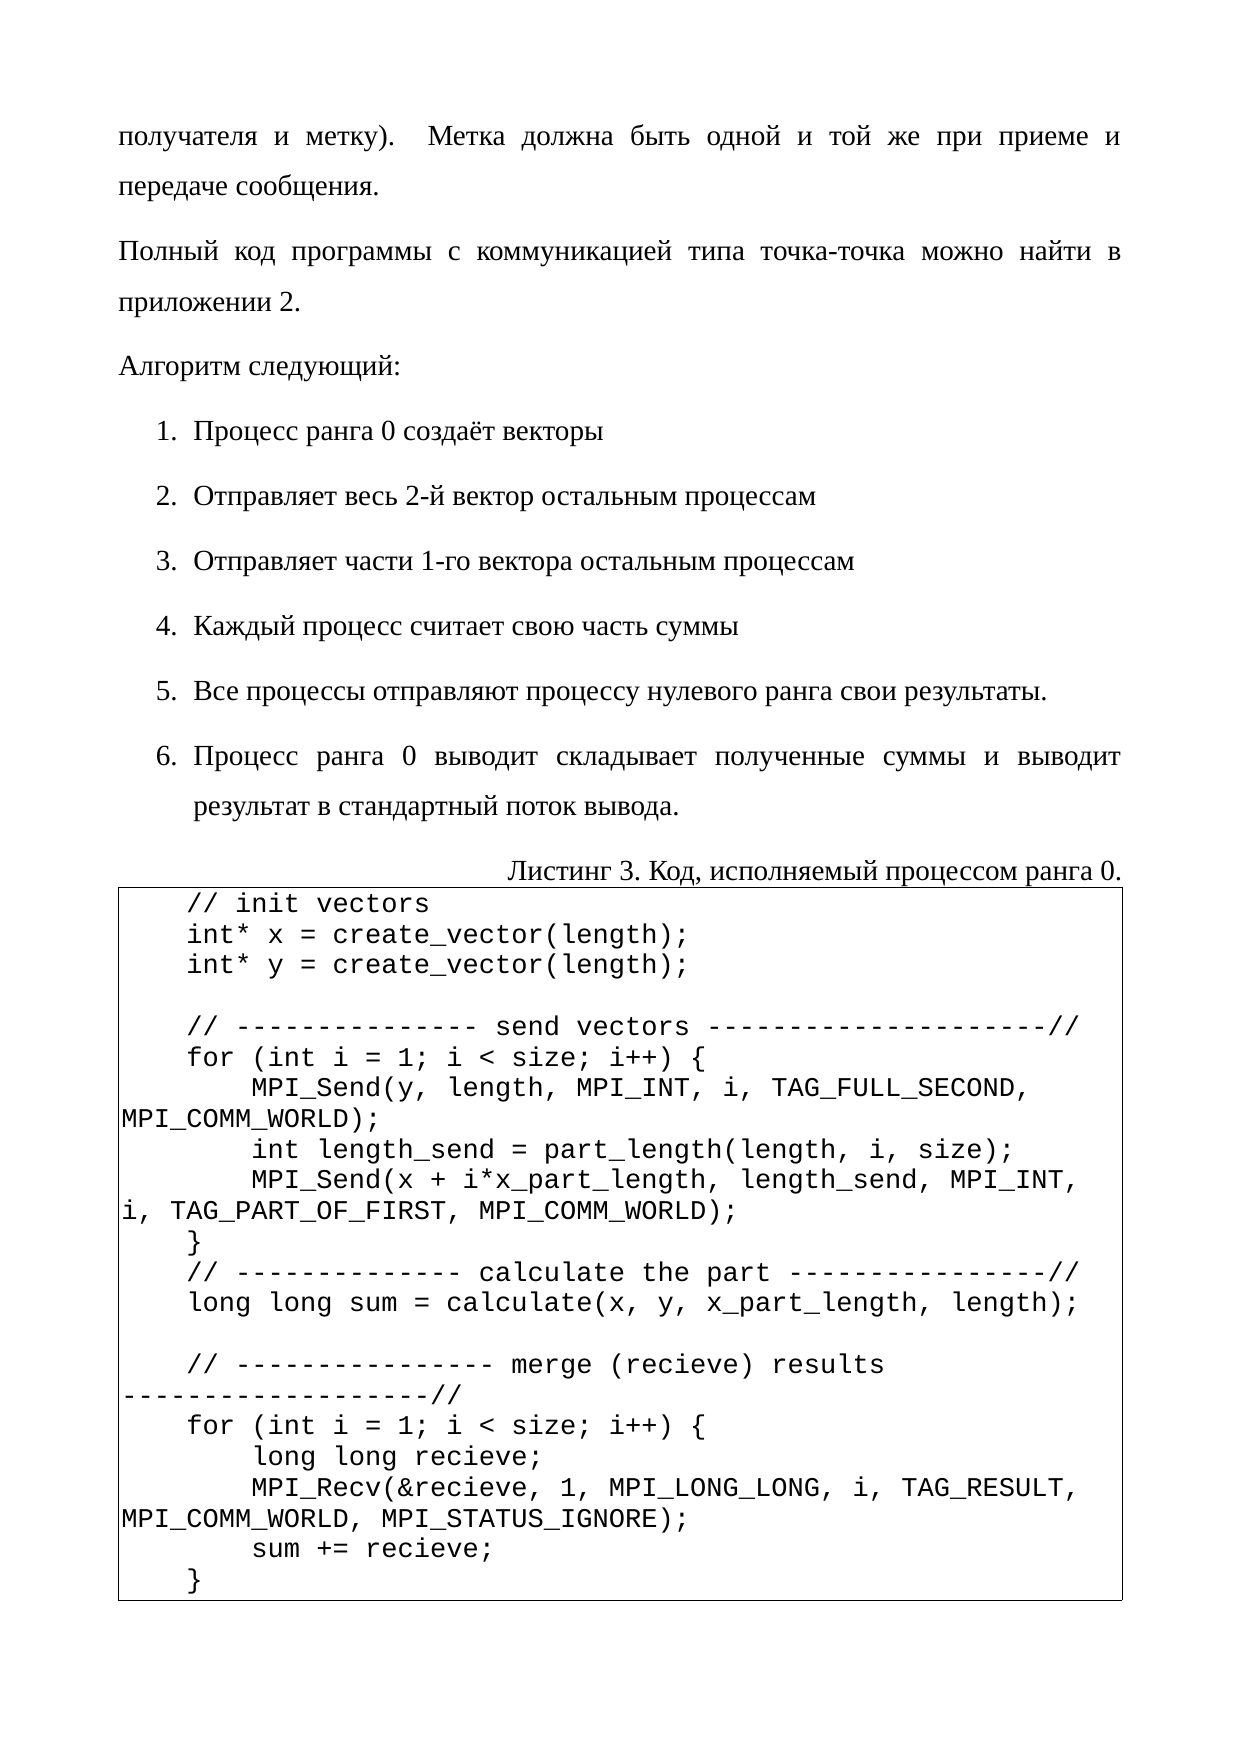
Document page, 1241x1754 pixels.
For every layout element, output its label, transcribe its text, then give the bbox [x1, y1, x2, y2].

text // init vectors [119, 888, 1122, 917]
text Полный код программы с коммуникацией типа точка-точка можно найти в приложении 2. [118, 233, 1122, 317]
text sum += recieve; [119, 1532, 1122, 1563]
text MPI_Recv(&recieve, 1, MPI_LONG_LONG, i, TAG_RESULT, MPI_COMM_WORLD, MPI_STATUS_IGNORE); [119, 1471, 1122, 1532]
list Отправляет части 1-го вектора остальным процессам [156, 543, 1122, 577]
text int length_send = part_length(length, i, size); [119, 1132, 1122, 1163]
text Листинг 3. Код, исполняемый процессом ранга 0. [118, 853, 1122, 887]
list Процесс ранга 0 создаёт векторы [156, 413, 1122, 447]
text for (int i = 1; i < size; i++) { [119, 1409, 1122, 1440]
text Алгоритм следующий: [118, 348, 1122, 382]
text } [119, 1225, 1122, 1255]
list Отправляет весь 2-й вектор остальным процессам [156, 478, 1122, 512]
text long long recieve; [119, 1440, 1122, 1471]
text int* y = create_vector(length); [119, 948, 1122, 982]
text int* x = create_vector(length); [119, 917, 1122, 948]
list Все процессы отправляют процессу нулевого ранга свои результаты. [156, 673, 1122, 707]
text } [119, 1563, 1122, 1600]
list Каждый процесс считает свою часть суммы [156, 608, 1122, 642]
text long long sum = calculate(x, y, x_part_length, length); [119, 1286, 1122, 1320]
text // ---------------- merge (recieve) results -------------------// [119, 1348, 1122, 1409]
list Процесс ранга 0 выводит складывает полученные суммы и выводит результат в стандартный поток вывода. [156, 738, 1122, 822]
text получателя и метку). Метка должна быть одной и той же при приеме и передаче сообщения. [118, 118, 1122, 202]
text // --------------- send vectors ---------------------// [119, 1009, 1122, 1040]
text MPI_Send(x + i*x_part_length, length_send, MPI_INT, i, TAG_PART_OF_FIRST, MPI_COMM_WORLD); [119, 1163, 1122, 1225]
text for (int i = 1; i < size; i++) { [119, 1040, 1122, 1071]
text // -------------- calculate the part ----------------// [119, 1255, 1122, 1286]
text MPI_Send(y, length, MPI_INT, i, TAG_FULL_SECOND, MPI_COMM_WORLD); [119, 1071, 1122, 1132]
